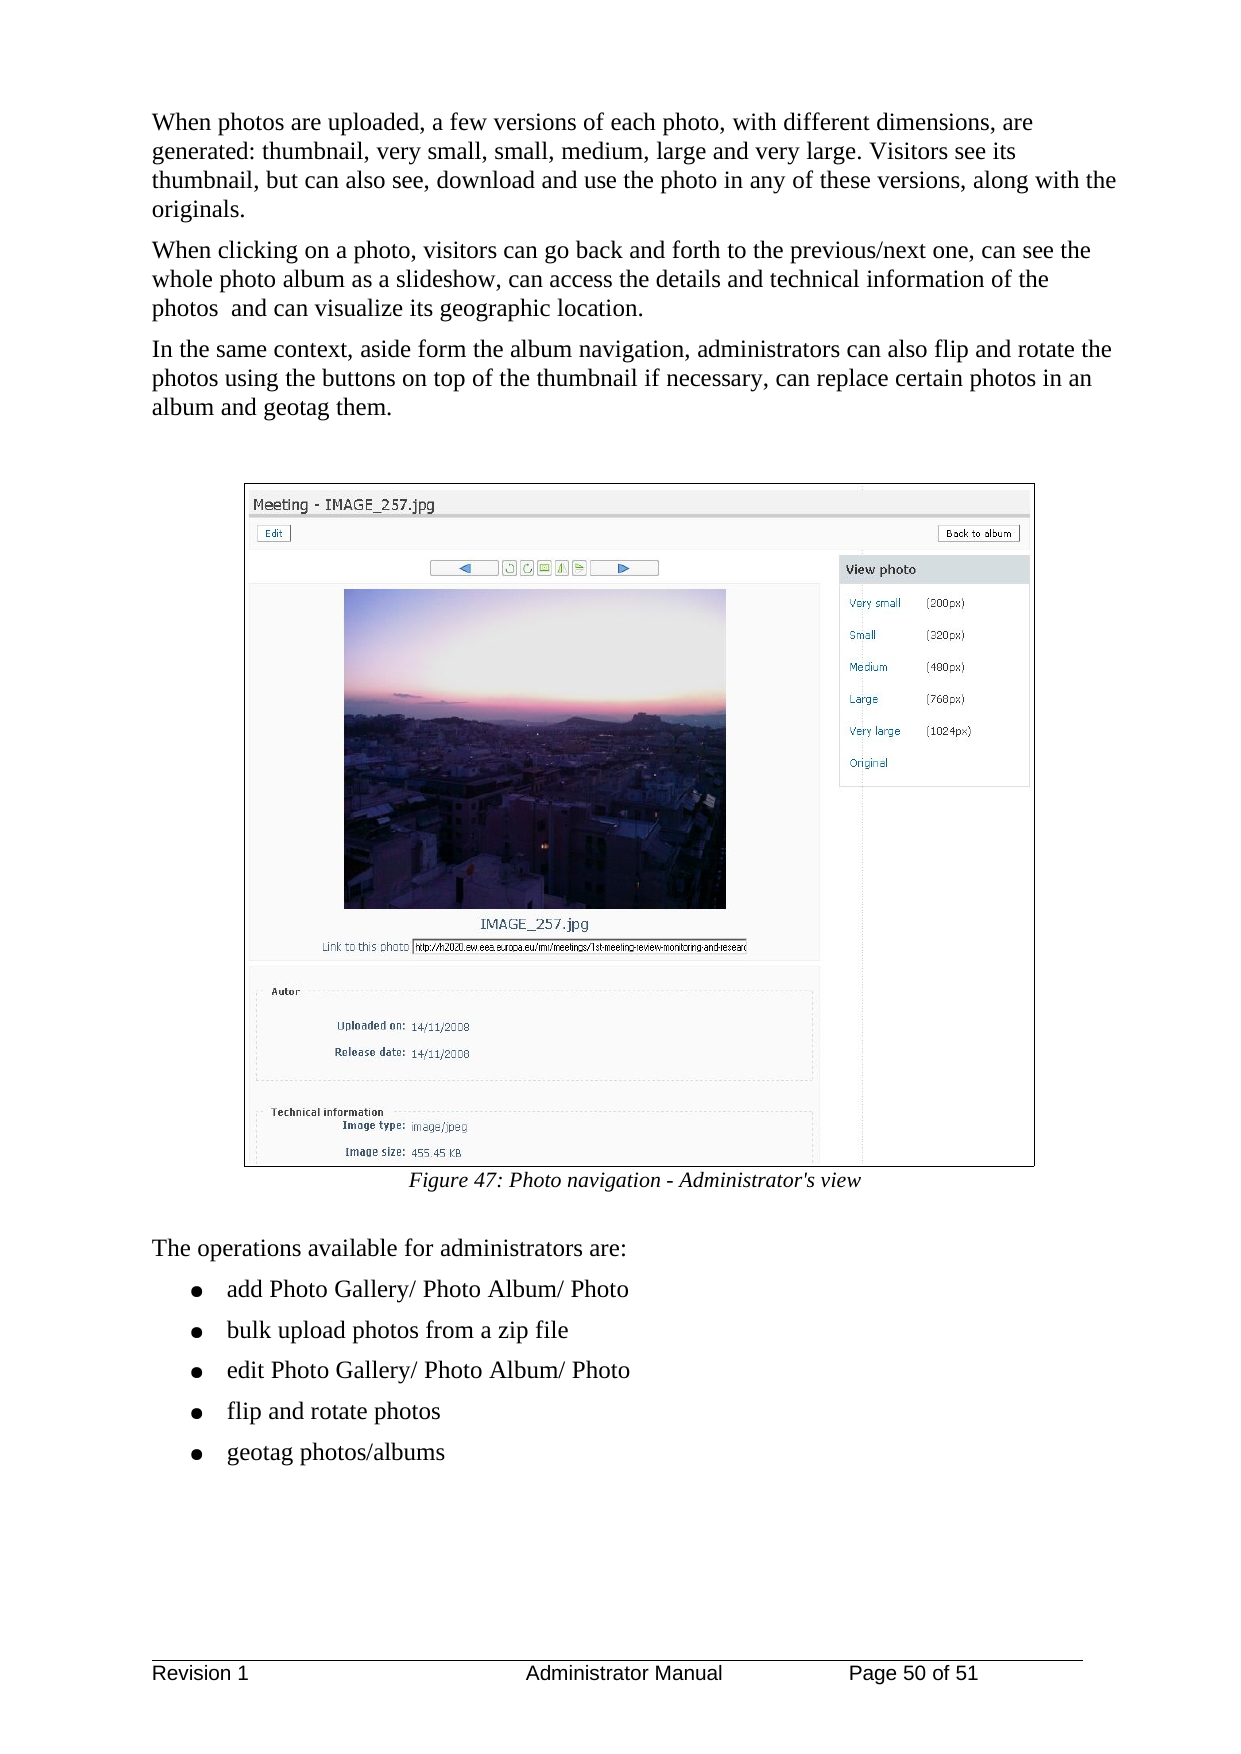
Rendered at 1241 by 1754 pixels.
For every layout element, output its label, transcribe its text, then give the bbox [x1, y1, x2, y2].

text When photos are uploaded, a few versions of each photo, with different dimensions, are generated: thumbnail, very small, small, medium, large and very large. Visitors see its thumbnail, but can also see, download and use the photo in any of these versions, along with the originals. [152, 107, 1120, 223]
text The operations available for administrators are: [152, 1233, 1120, 1262]
list bulk upload photos from a zip file [189, 1314, 1120, 1343]
list geotag photos/albums [189, 1437, 1120, 1466]
list flip and rotate photos [189, 1396, 1120, 1425]
text In the same context, aside form the album navigation, administrators can also flip and rotate the photos using the buttons on top of the thumbnail if necessary, can replace certain photos in an album and geotag them. [152, 334, 1120, 421]
list edit Photo Gallery/ Photo Album/ Photo [189, 1355, 1120, 1384]
text When clicking on a photo, visitors can go back and forth to the previous/next one, can see the whole photo album as a slideshow, can access the details and technical information of the photos and can visualize its geographic location. [152, 235, 1120, 322]
picture [246, 486, 1032, 1164]
list add Photo Gallery/ Photo Album/ Photo [189, 1274, 1120, 1303]
text Figure 47: Photo navigation - Administrator's view [231, 484, 1041, 1192]
